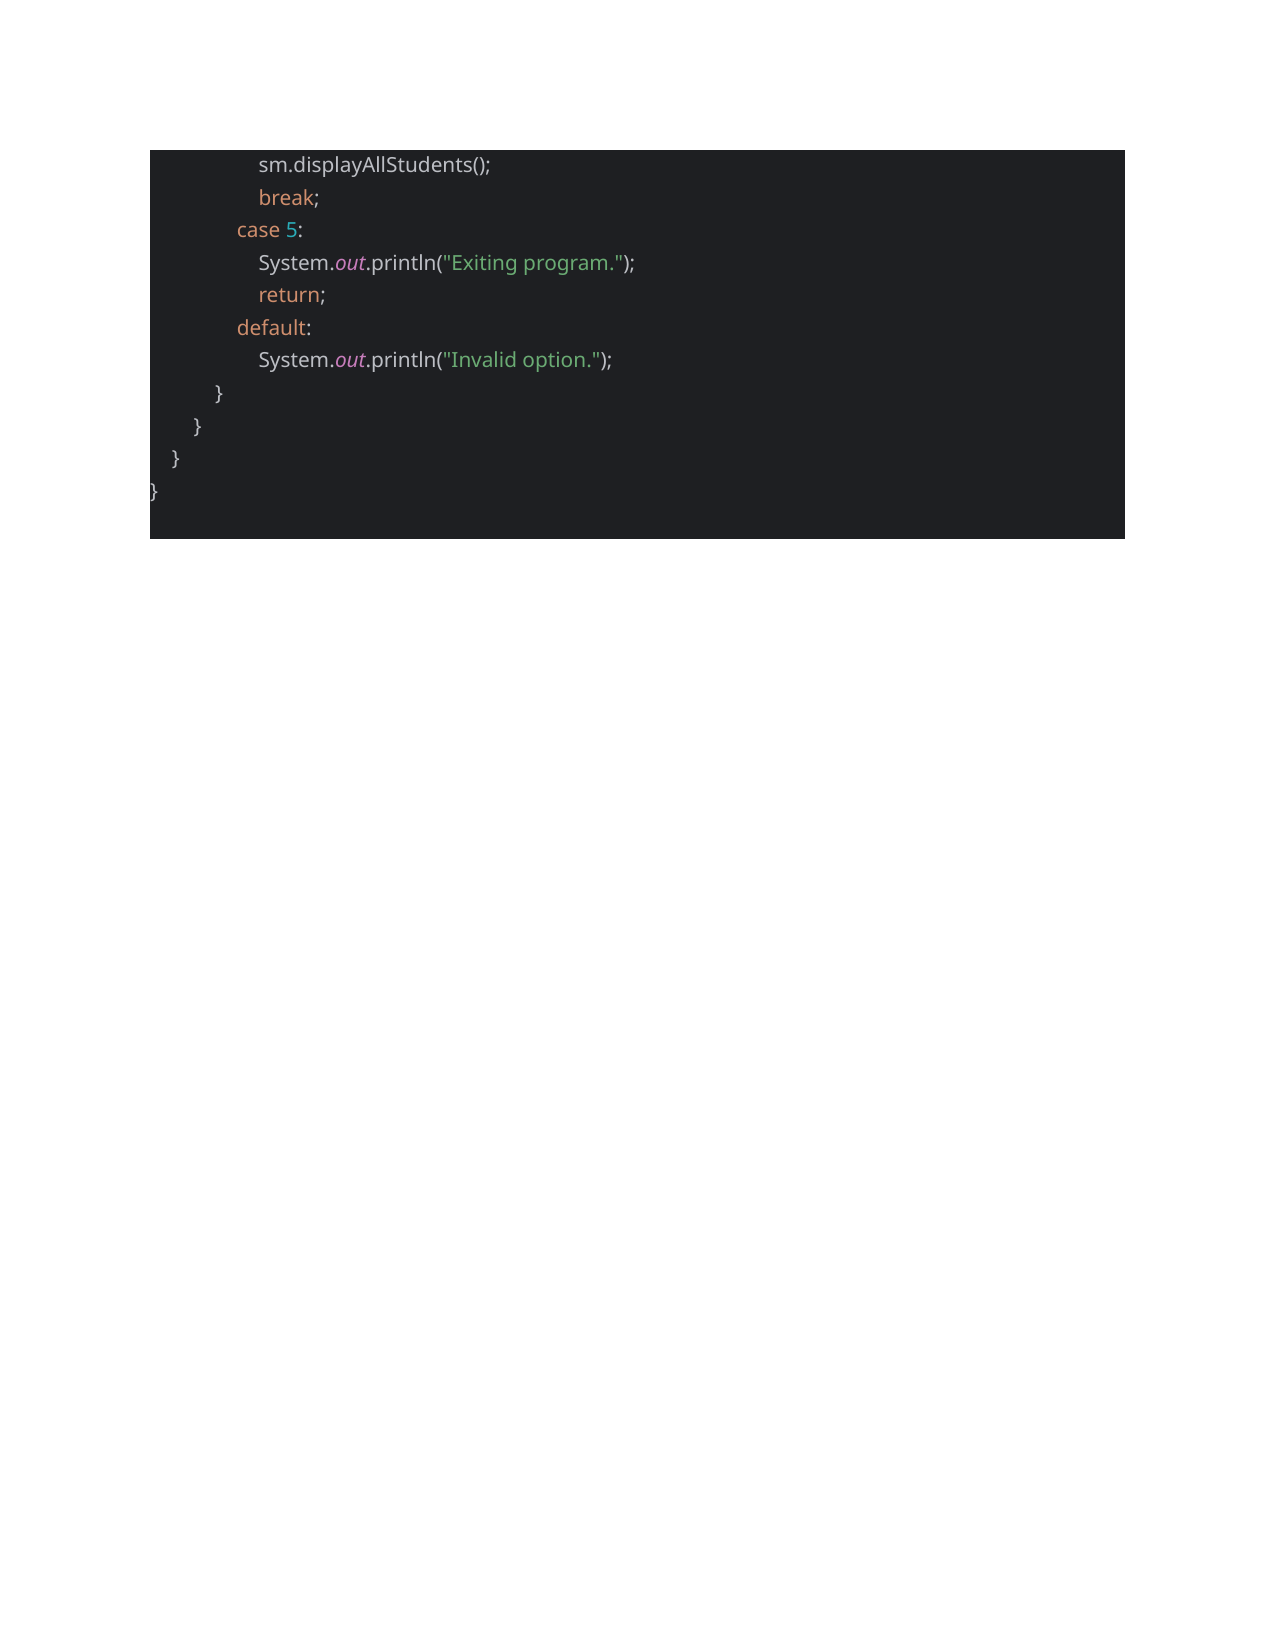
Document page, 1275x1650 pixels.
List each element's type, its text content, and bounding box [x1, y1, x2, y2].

text sm.displayAllStudents(); break; case 5: System.out.println("Exiting program."); return; default: System.out.println("Invalid option."); } } } } [150, 150, 1125, 539]
